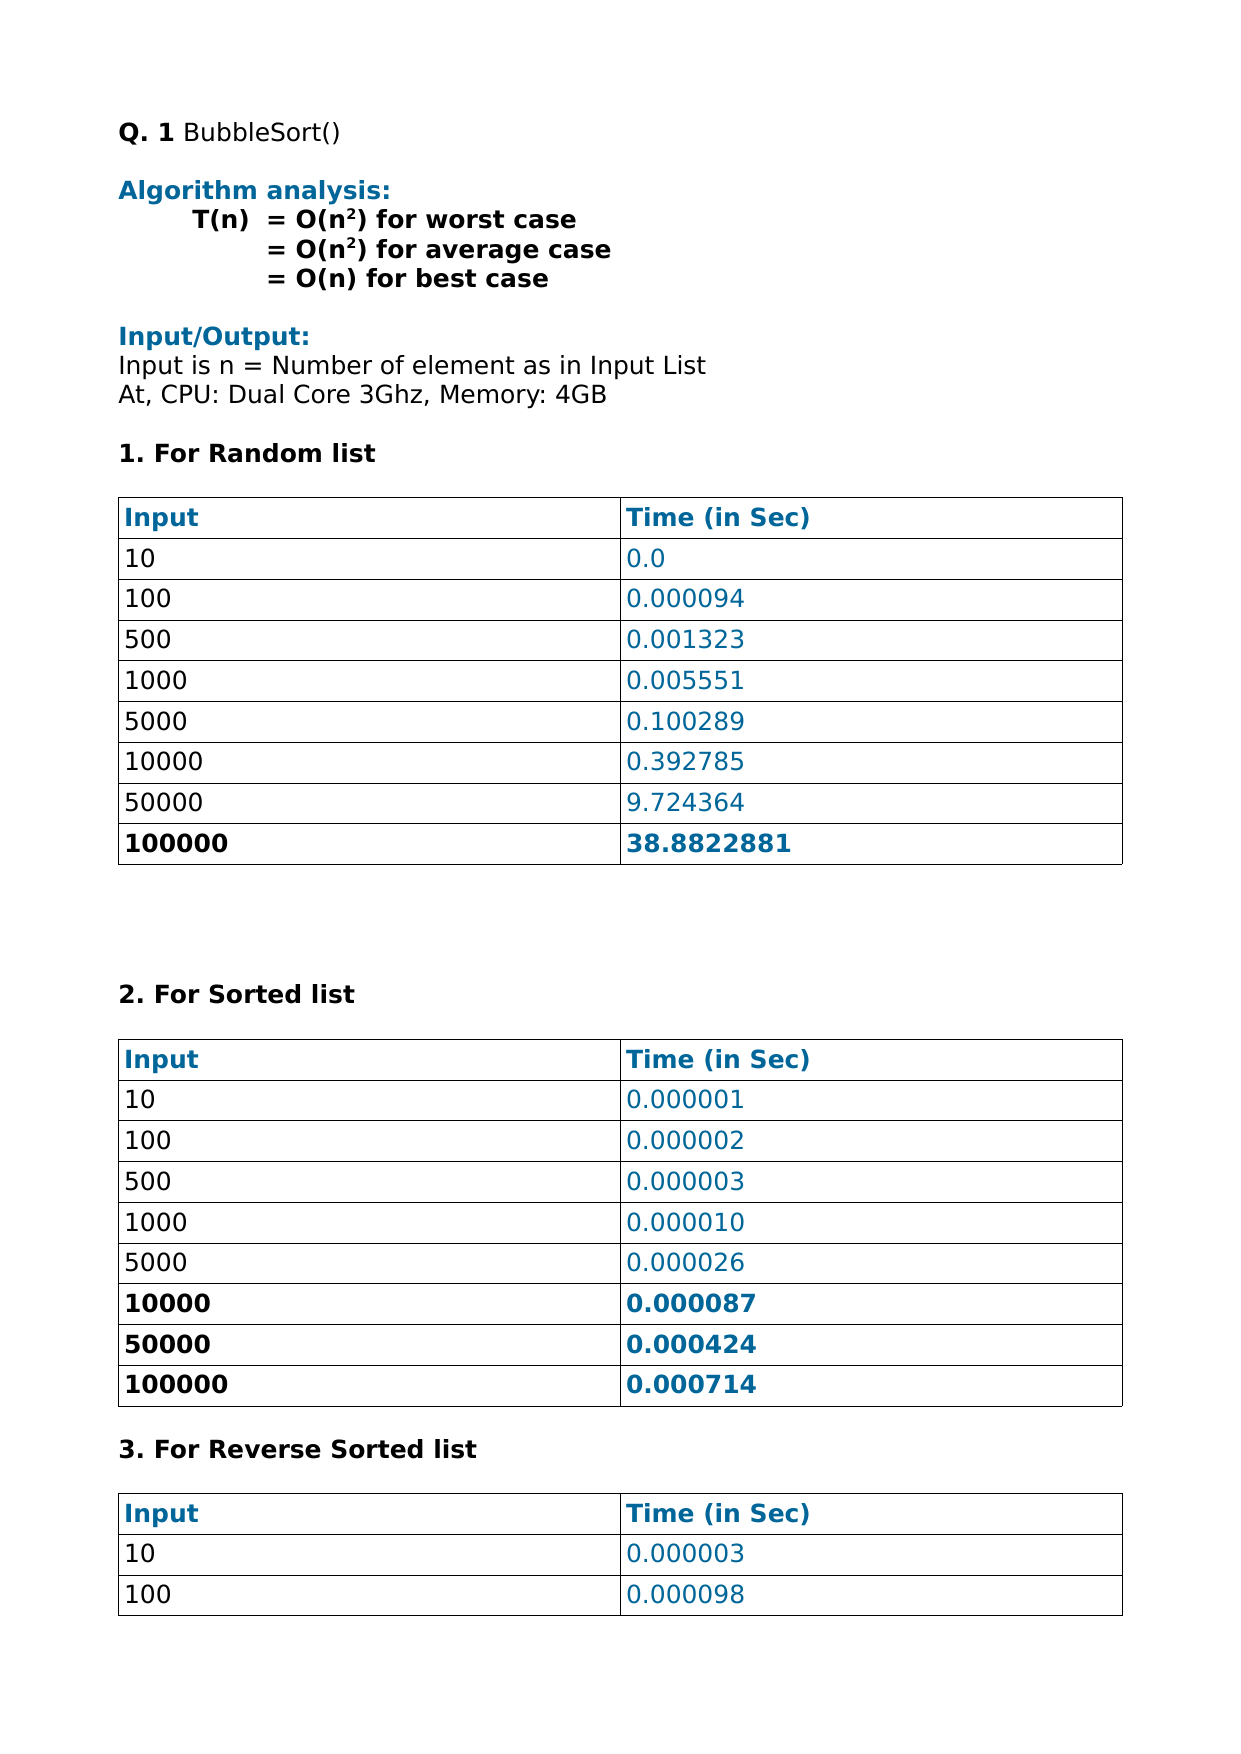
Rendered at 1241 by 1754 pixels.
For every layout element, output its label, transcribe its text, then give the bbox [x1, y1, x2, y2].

table_cell 0.000714 [621, 1366, 1122, 1406]
text Q. 1 BubbleSort() [118, 118, 1122, 147]
table_cell 10000 [119, 743, 620, 782]
table_cell 0.000002 [621, 1121, 1122, 1161]
table_cell 9.724364 [621, 784, 1122, 823]
table_cell 10 [119, 539, 620, 579]
text = O(n) for best case [118, 264, 1122, 293]
table_cell 0.0 [621, 539, 1122, 579]
table_header Time (in Sec) [621, 1040, 1122, 1080]
table_cell 10 [119, 1535, 620, 1574]
table_cell 0.000003 [621, 1535, 1122, 1574]
table_cell 0.000087 [621, 1284, 1122, 1324]
text T(n) = O(n2) for worst case [118, 206, 1122, 235]
table_cell 0.000003 [621, 1162, 1122, 1202]
text Algorithm analysis: [118, 176, 1122, 206]
table_cell 38.8822881 [621, 824, 1122, 864]
table_cell 5000 [119, 1244, 620, 1283]
table_cell 0.005551 [621, 661, 1122, 701]
table_header Input [119, 1494, 620, 1534]
text Input is n = Number of element as in Input List [118, 351, 1122, 381]
table_cell 500 [119, 1162, 620, 1202]
table_cell 100000 [119, 824, 620, 864]
table_cell 0.100289 [621, 702, 1122, 742]
table_cell 100 [119, 580, 620, 619]
table_cell 100 [119, 1121, 620, 1161]
table_cell 1000 [119, 1203, 620, 1243]
table_header Time (in Sec) [621, 498, 1122, 538]
table_cell 0.001323 [621, 621, 1122, 660]
text 2. For Sorted list [118, 981, 1122, 1010]
table_cell 1000 [119, 661, 620, 701]
text 3. For Reverse Sorted list [118, 1435, 1122, 1464]
table_header Time (in Sec) [621, 1494, 1122, 1534]
table_cell 50000 [119, 784, 620, 823]
text At, CPU: Dual Core 3Ghz, Memory: 4GB [118, 381, 1122, 410]
table_cell 500 [119, 621, 620, 660]
text Input/Output: [118, 322, 1122, 351]
table_cell 0.000098 [621, 1576, 1122, 1615]
table_cell 50000 [119, 1325, 620, 1365]
table_cell 10000 [119, 1284, 620, 1324]
table_header Input [119, 498, 620, 538]
table_cell 10 [119, 1081, 620, 1120]
table_header Input [119, 1040, 620, 1080]
table_cell 0.000001 [621, 1081, 1122, 1120]
table_cell 0.000094 [621, 580, 1122, 619]
table_cell 0.392785 [621, 743, 1122, 782]
table_cell 0.000424 [621, 1325, 1122, 1365]
table_cell 100000 [119, 1366, 620, 1406]
table_cell 5000 [119, 702, 620, 742]
text = O(n2) for average case [118, 235, 1122, 264]
table_cell 0.000026 [621, 1244, 1122, 1283]
table_cell 0.000010 [621, 1203, 1122, 1243]
text 1. For Random list [118, 439, 1122, 468]
table_cell 100 [119, 1576, 620, 1615]
